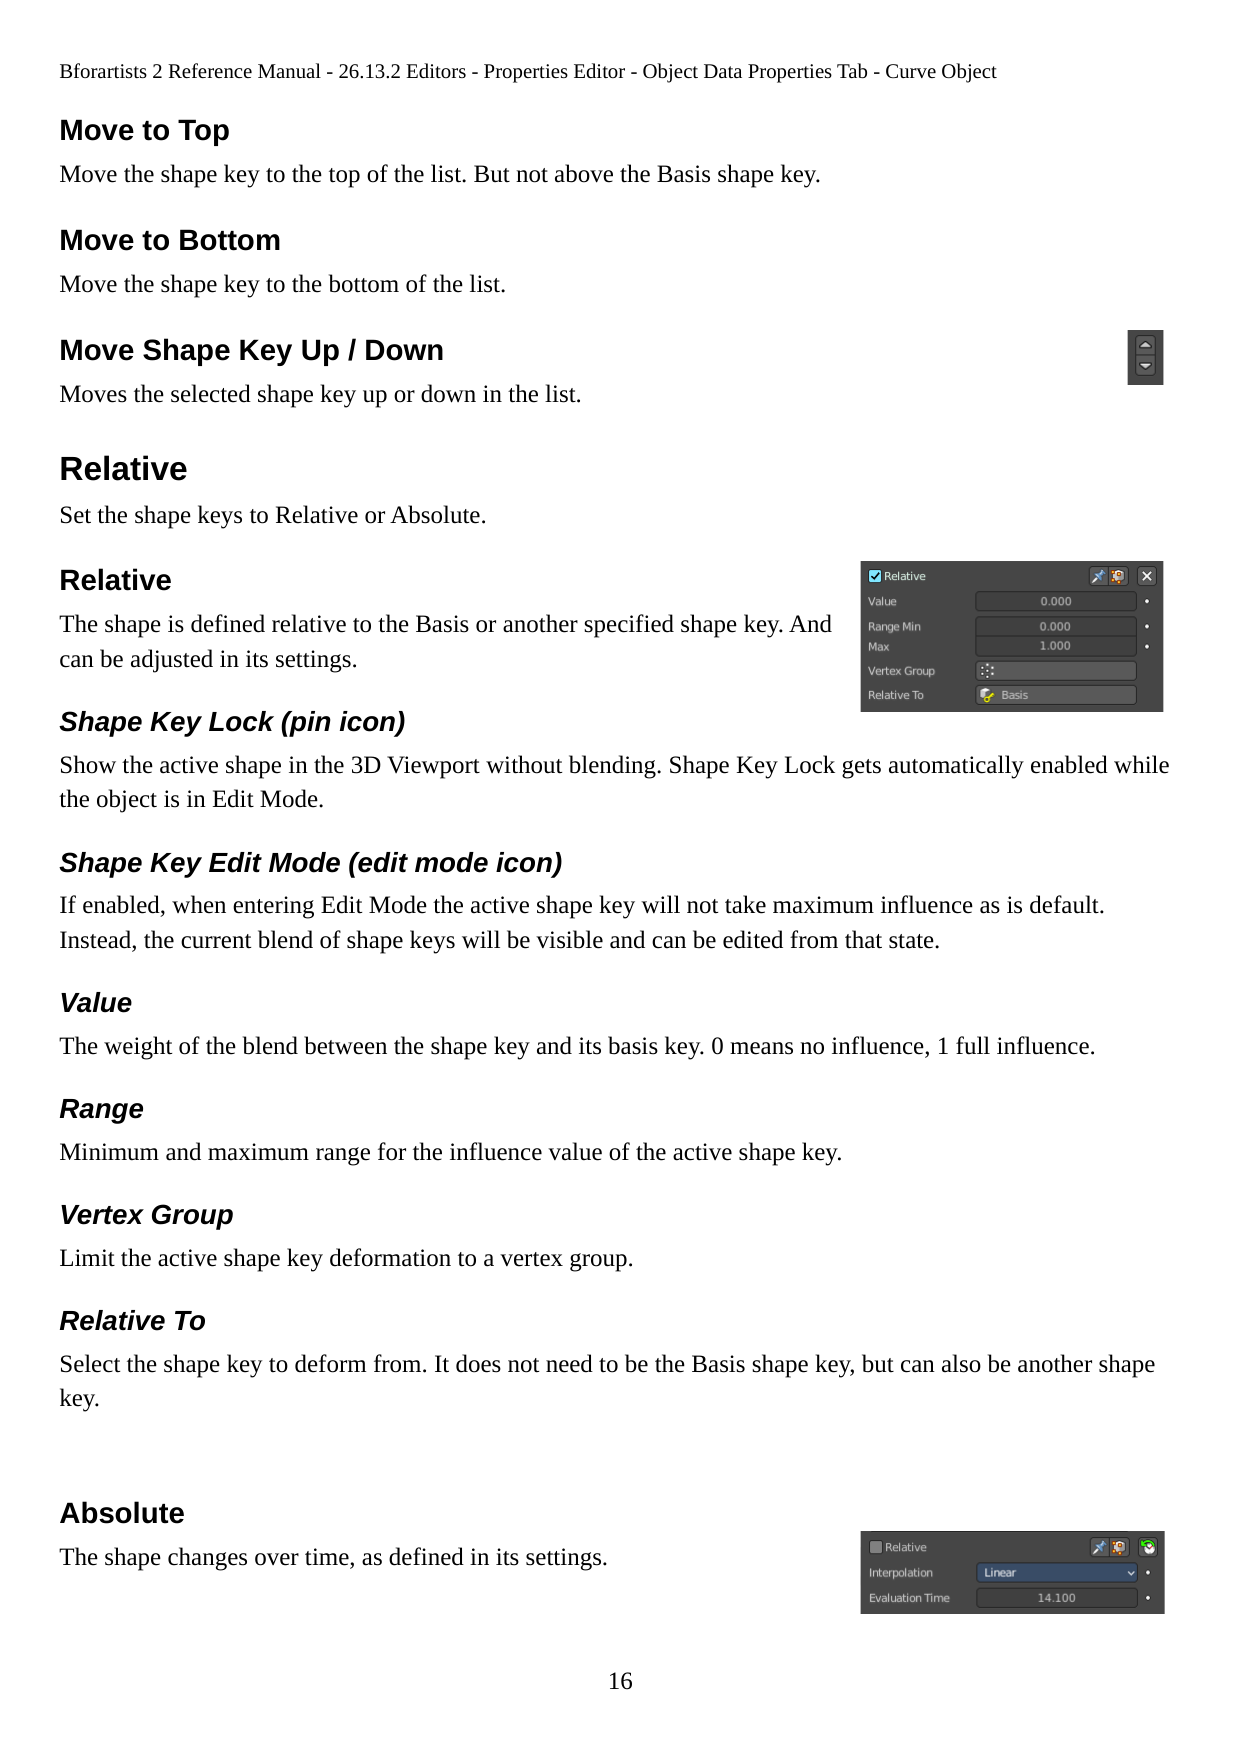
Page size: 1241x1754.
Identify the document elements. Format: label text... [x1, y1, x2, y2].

text The shape is defined relative to the Basis or another specified shape key. And can be adjusted in its settings. [59, 609, 860, 673]
picture [860, 561, 1164, 712]
subtitle Relative [59, 448, 1181, 487]
text Limit the active shape key deformation to a vertex group. [59, 1243, 1181, 1271]
subtitle [1164, 332, 1181, 366]
text Minimum and maximum range for the influence value of the active shape key. [59, 1137, 1181, 1166]
picture [860, 1531, 1165, 1614]
text Select the shape key to deform from. It does not need to be the Basis shape key, but can also be another shape key. [59, 1349, 1181, 1412]
subtitle Range [59, 1092, 1181, 1124]
text Show the active shape in the 3D Viewport without blending. Shape Key Lock gets automatically enabled while the object is in Edit Mode. [59, 750, 1181, 813]
text Moves the selected shape key up or down in the list. [59, 379, 1181, 407]
subtitle Move to Bottom [59, 222, 1181, 256]
subtitle Absolute [59, 1496, 1181, 1529]
subtitle Move Shape Key Up / Down [59, 332, 1127, 366]
subtitle Shape Key Edit Mode (edit mode icon) [59, 846, 1181, 878]
text Move the shape key to the bottom of the list. [59, 269, 1181, 297]
subtitle Move to Top [59, 113, 1181, 146]
subtitle Value [59, 986, 1181, 1018]
subtitle Vertex Group [59, 1198, 1181, 1230]
text Move the shape key to the top of the list. But not above the Basis shape key. [59, 159, 1181, 188]
picture [1127, 330, 1164, 385]
text If enabled, when entering Edit Mode the active shape key will not take maximum influence as is default. Instead, the current blend of shape keys will be visible and can be edited from that state. [59, 890, 1181, 954]
text The weight of the blend between the shape key and its basis key. 0 means no influence, 1 full influence. [59, 1031, 1181, 1059]
subtitle Shape Key Lock (pin icon) [59, 706, 1181, 737]
text Set the shape keys to Relative or Absolute. [59, 500, 1181, 528]
subtitle [1164, 563, 1181, 597]
subtitle Relative [59, 563, 860, 597]
subtitle Relative To [59, 1304, 1181, 1336]
text The shape changes over time, as defined in its settings. [59, 1542, 860, 1571]
